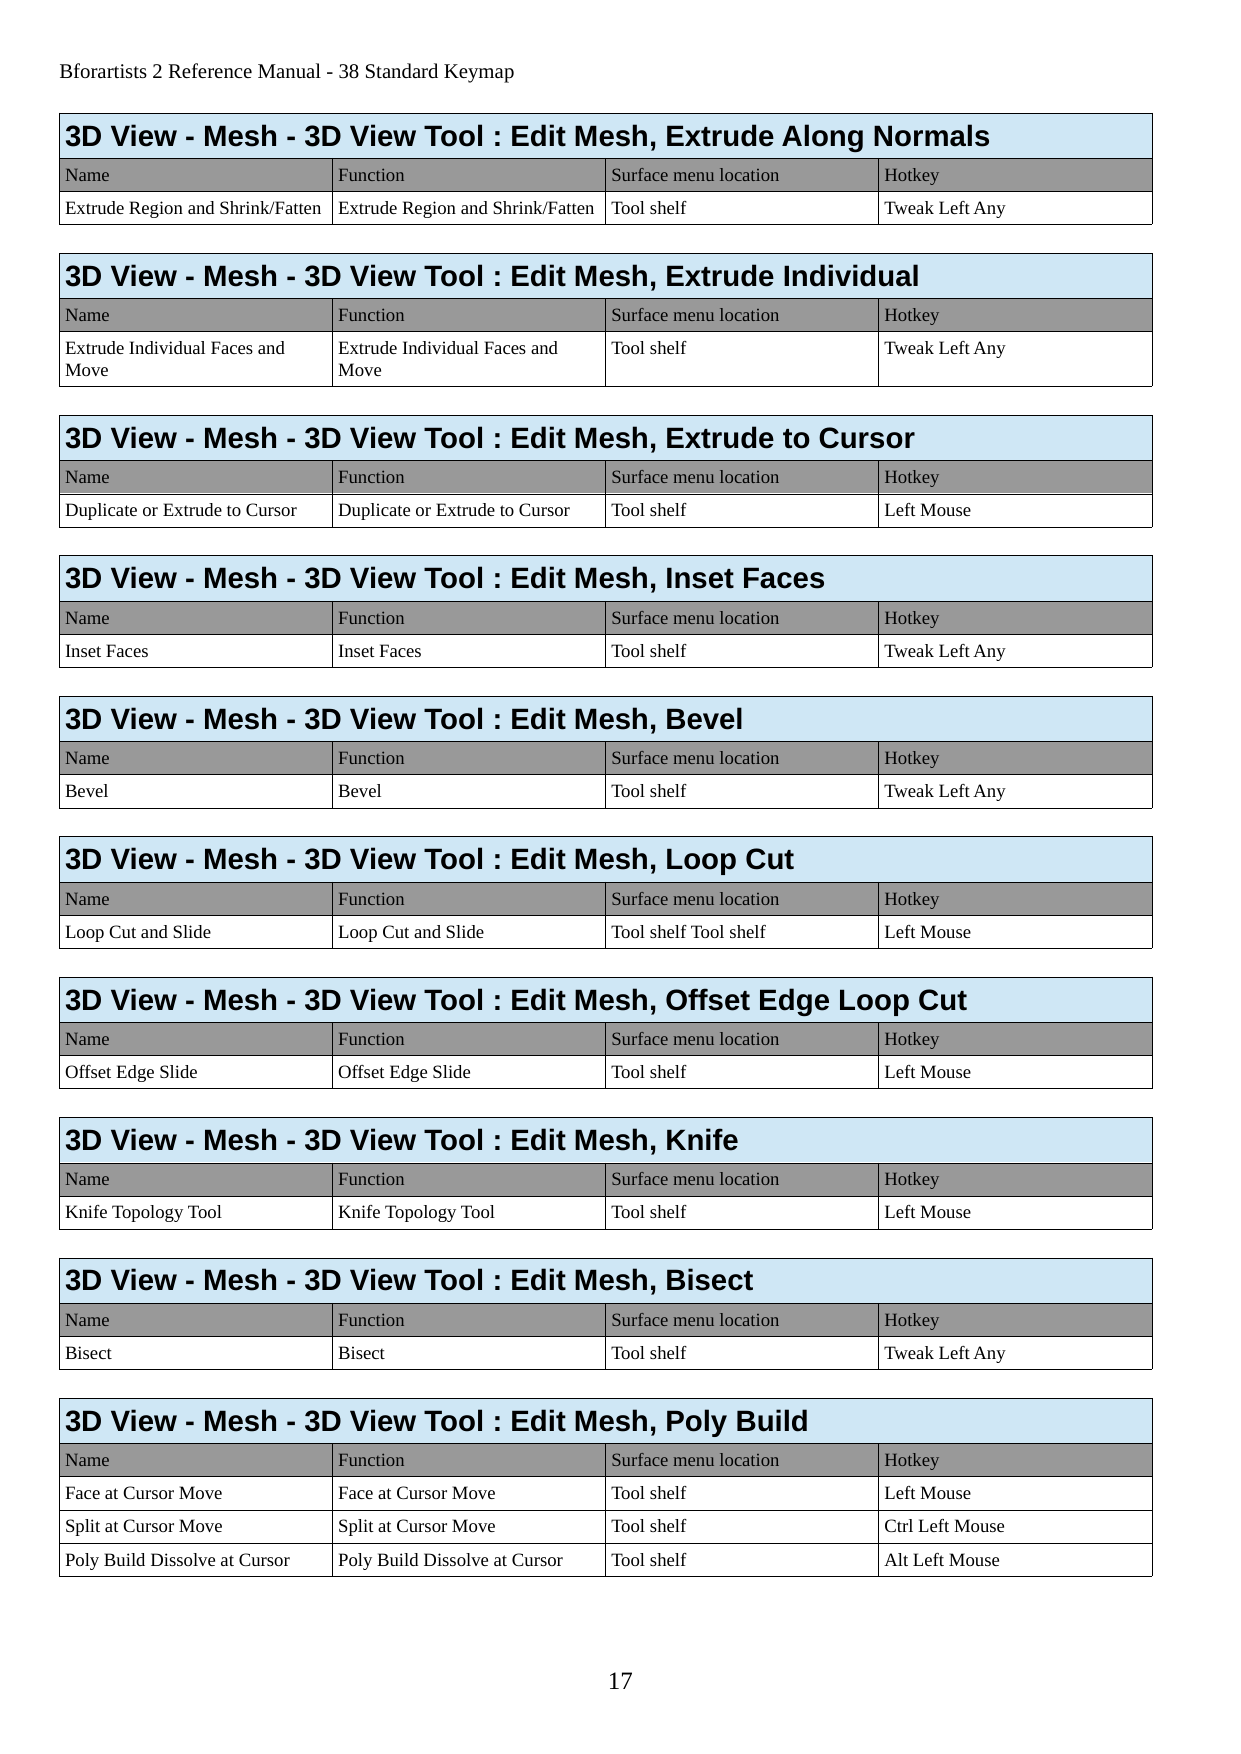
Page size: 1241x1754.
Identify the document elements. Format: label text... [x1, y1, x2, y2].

table_cell Duplicate or Extrude to Cursor [333, 495, 605, 527]
table_cell Tweak Left Any [879, 775, 1152, 807]
table_cell Left Mouse [879, 1056, 1152, 1088]
table_cell Tool shelf [606, 775, 878, 807]
table_cell Bevel [60, 775, 332, 807]
table_cell Name [60, 742, 332, 774]
table_cell Left Mouse [879, 495, 1152, 527]
table_cell Function [333, 742, 605, 774]
table_header 3D View - Mesh - 3D View Tool : Edit Mesh, Loop Cut [60, 837, 1152, 882]
table_cell Knife Topology Tool [333, 1197, 605, 1229]
table_cell Hotkey [879, 1023, 1152, 1055]
table_cell Surface menu location [606, 1023, 878, 1055]
table_cell Surface menu location [606, 159, 878, 191]
table_cell Surface menu location [606, 461, 878, 493]
table_cell Tool shelf [606, 495, 878, 527]
table_cell Tool shelf [606, 1544, 878, 1576]
table_cell Surface menu location [606, 1304, 878, 1336]
table_cell Duplicate or Extrude to Cursor [60, 495, 332, 527]
table_cell Hotkey [879, 1164, 1152, 1196]
table_header 3D View - Mesh - 3D View Tool : Edit Mesh, Bisect [60, 1259, 1152, 1303]
table_cell Alt Left Mouse [879, 1544, 1152, 1576]
table_cell Tweak Left Any [879, 1337, 1152, 1369]
table_cell Surface menu location [606, 602, 878, 634]
table_cell Name [60, 1304, 332, 1336]
table_cell Knife Topology Tool [60, 1197, 332, 1229]
table_cell Offset Edge Slide [333, 1056, 605, 1088]
table_cell Face at Cursor Move [60, 1477, 332, 1509]
table_cell Hotkey [879, 742, 1152, 774]
table_cell Bevel [333, 775, 605, 807]
table_cell Split at Cursor Move [333, 1511, 605, 1543]
table_cell Hotkey [879, 299, 1152, 331]
table_cell Surface menu location [606, 1444, 878, 1476]
table_cell Name [60, 299, 332, 331]
table_cell Name [60, 1023, 332, 1055]
table_cell Tool shelf Tool shelf [606, 916, 878, 948]
table_cell Name [60, 1444, 332, 1476]
table_cell Function [333, 1023, 605, 1055]
table_cell Function [333, 299, 605, 331]
table_cell Bisect [60, 1337, 332, 1369]
table_cell Poly Build Dissolve at Cursor [333, 1544, 605, 1576]
table_cell Loop Cut and Slide [333, 916, 605, 948]
table_cell Tool shelf [606, 192, 878, 224]
table_cell Name [60, 461, 332, 493]
table_cell Offset Edge Slide [60, 1056, 332, 1088]
table_cell Function [333, 883, 605, 915]
table_cell Tweak Left Any [879, 332, 1152, 386]
table_cell Loop Cut and Slide [60, 916, 332, 948]
table_cell Name [60, 883, 332, 915]
table_header 3D View - Mesh - 3D View Tool : Edit Mesh, Extrude Along Normals [60, 114, 1152, 158]
table_cell Ctrl Left Mouse [879, 1511, 1152, 1543]
table_cell Surface menu location [606, 742, 878, 774]
table_header 3D View - Mesh - 3D View Tool : Edit Mesh, Extrude Individual [60, 254, 1152, 298]
table_cell Hotkey [879, 1444, 1152, 1476]
table_cell Left Mouse [879, 1477, 1152, 1509]
table_cell Tool shelf [606, 1197, 878, 1229]
table_cell Extrude Individual Faces and Move [60, 332, 332, 386]
table_cell Tool shelf [606, 332, 878, 386]
table_cell Split at Cursor Move [60, 1511, 332, 1543]
table_cell Name [60, 159, 332, 191]
table_cell Name [60, 602, 332, 634]
table_cell Hotkey [879, 602, 1152, 634]
table_cell Name [60, 1164, 332, 1196]
table_header 3D View - Mesh - 3D View Tool : Edit Mesh, Poly Build [60, 1399, 1152, 1443]
table_cell Tool shelf [606, 635, 878, 667]
table_cell Tweak Left Any [879, 192, 1152, 224]
table_cell Inset Faces [333, 635, 605, 667]
table_cell Tool shelf [606, 1337, 878, 1369]
table_cell Function [333, 461, 605, 493]
table_cell Surface menu location [606, 1164, 878, 1196]
table_cell Extrude Individual Faces and Move [333, 332, 605, 386]
table_cell Tweak Left Any [879, 635, 1152, 667]
table_header 3D View - Mesh - 3D View Tool : Edit Mesh, Bevel [60, 697, 1152, 741]
table_header 3D View - Mesh - 3D View Tool : Edit Mesh, Inset Faces [60, 556, 1152, 601]
table_cell Function [333, 1304, 605, 1336]
table_cell Inset Faces [60, 635, 332, 667]
table_cell Extrude Region and Shrink/Fatten [333, 192, 605, 224]
table_cell Hotkey [879, 883, 1152, 915]
table_cell Hotkey [879, 1304, 1152, 1336]
table_header 3D View - Mesh - 3D View Tool : Edit Mesh, Knife [60, 1118, 1152, 1162]
table_cell Extrude Region and Shrink/Fatten [60, 192, 332, 224]
table_cell Surface menu location [606, 299, 878, 331]
table_cell Tool shelf [606, 1056, 878, 1088]
table_cell Bisect [333, 1337, 605, 1369]
table_header 3D View - Mesh - 3D View Tool : Edit Mesh, Offset Edge Loop Cut [60, 978, 1152, 1022]
table_cell Hotkey [879, 159, 1152, 191]
table_cell Face at Cursor Move [333, 1477, 605, 1509]
table_cell Poly Build Dissolve at Cursor [60, 1544, 332, 1576]
table_cell Tool shelf [606, 1477, 878, 1509]
table_cell Left Mouse [879, 916, 1152, 948]
table_cell Function [333, 602, 605, 634]
table_cell Function [333, 1164, 605, 1196]
table_cell Left Mouse [879, 1197, 1152, 1229]
table_cell Function [333, 1444, 605, 1476]
table_cell Tool shelf [606, 1511, 878, 1543]
table_cell Function [333, 159, 605, 191]
table_cell Surface menu location [606, 883, 878, 915]
table_header 3D View - Mesh - 3D View Tool : Edit Mesh, Extrude to Cursor [60, 416, 1152, 460]
table_cell Hotkey [879, 461, 1152, 493]
